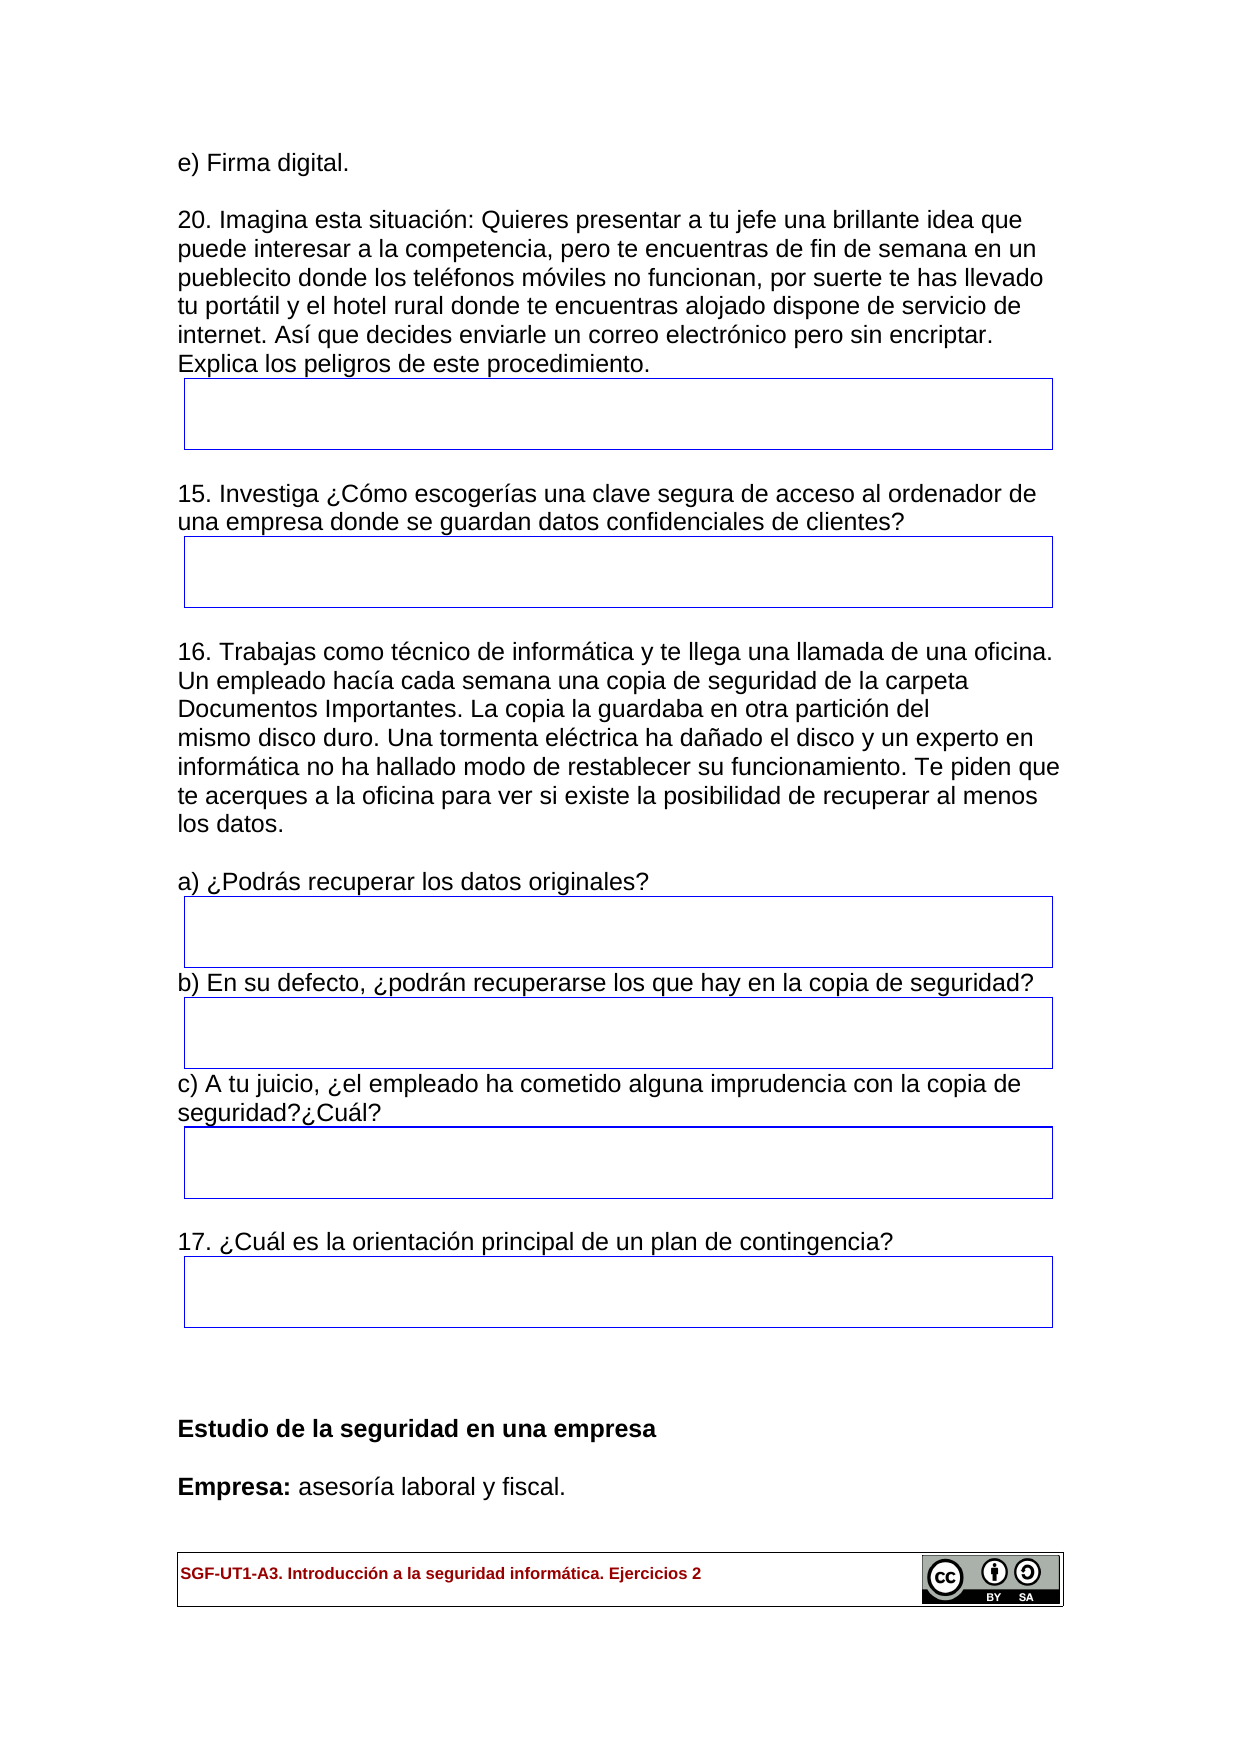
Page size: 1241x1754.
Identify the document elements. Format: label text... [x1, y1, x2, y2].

table_header [185, 998, 1052, 1068]
table_header [185, 1257, 1052, 1327]
table_header [185, 379, 1052, 449]
picture [922, 1555, 1060, 1604]
text Estudio de la seguridad en una empresa [177, 1414, 1063, 1443]
text a) ¿Podrás recuperar los datos originales? [177, 867, 1063, 896]
text 20. Imagina esta situación: Quieres presentar a tu jefe una brillante idea que puede interesar a la competencia, pero te encuentras de fin de semana en un pueblecito donde los teléfonos móviles no funcionan, por suerte te has llevado tu portátil y el hotel rural donde te encuentras alojado dispone de servicio de internet. Así que decides enviarle un correo electrónico pero sin encriptar. Explica los peligros de este procedimiento. [177, 205, 1063, 378]
text 15. Investiga ¿Cómo escogerías una clave segura de acceso al ordenador de una empresa donde se guardan datos confidenciales de clientes? [177, 478, 1063, 536]
table_header [185, 897, 1052, 967]
text b) En su defecto, ¿podrán recuperarse los que hay en la copia de seguridad? [177, 968, 1063, 997]
text e) Firma digital. [177, 148, 1063, 176]
text mismo disco duro. Una tormenta eléctrica ha dañado el disco y un experto en informática no ha hallado modo de restablecer su funcionamiento. Te piden que te acerques a la oficina para ver si existe la posibilidad de recuperar al menos los datos. [177, 723, 1063, 838]
text 17. ¿Cuál es la orientación principal de un plan de contingencia? [177, 1227, 1063, 1256]
text 16. Trabajas como técnico de informática y te llega una llamada de una oficina. Un empleado hacía cada semana una copia de seguridad de la carpeta Documentos Importantes. La copia la guardaba en otra partición del [177, 637, 1063, 723]
table_header [185, 1128, 1052, 1197]
text Empresa: asesoría laboral y fiscal. [177, 1472, 1063, 1501]
table_header [185, 537, 1052, 607]
text c) A tu juicio, ¿el empleado ha cometido alguna imprudencia con la copia de seguridad?¿Cuál? [177, 1069, 1063, 1126]
